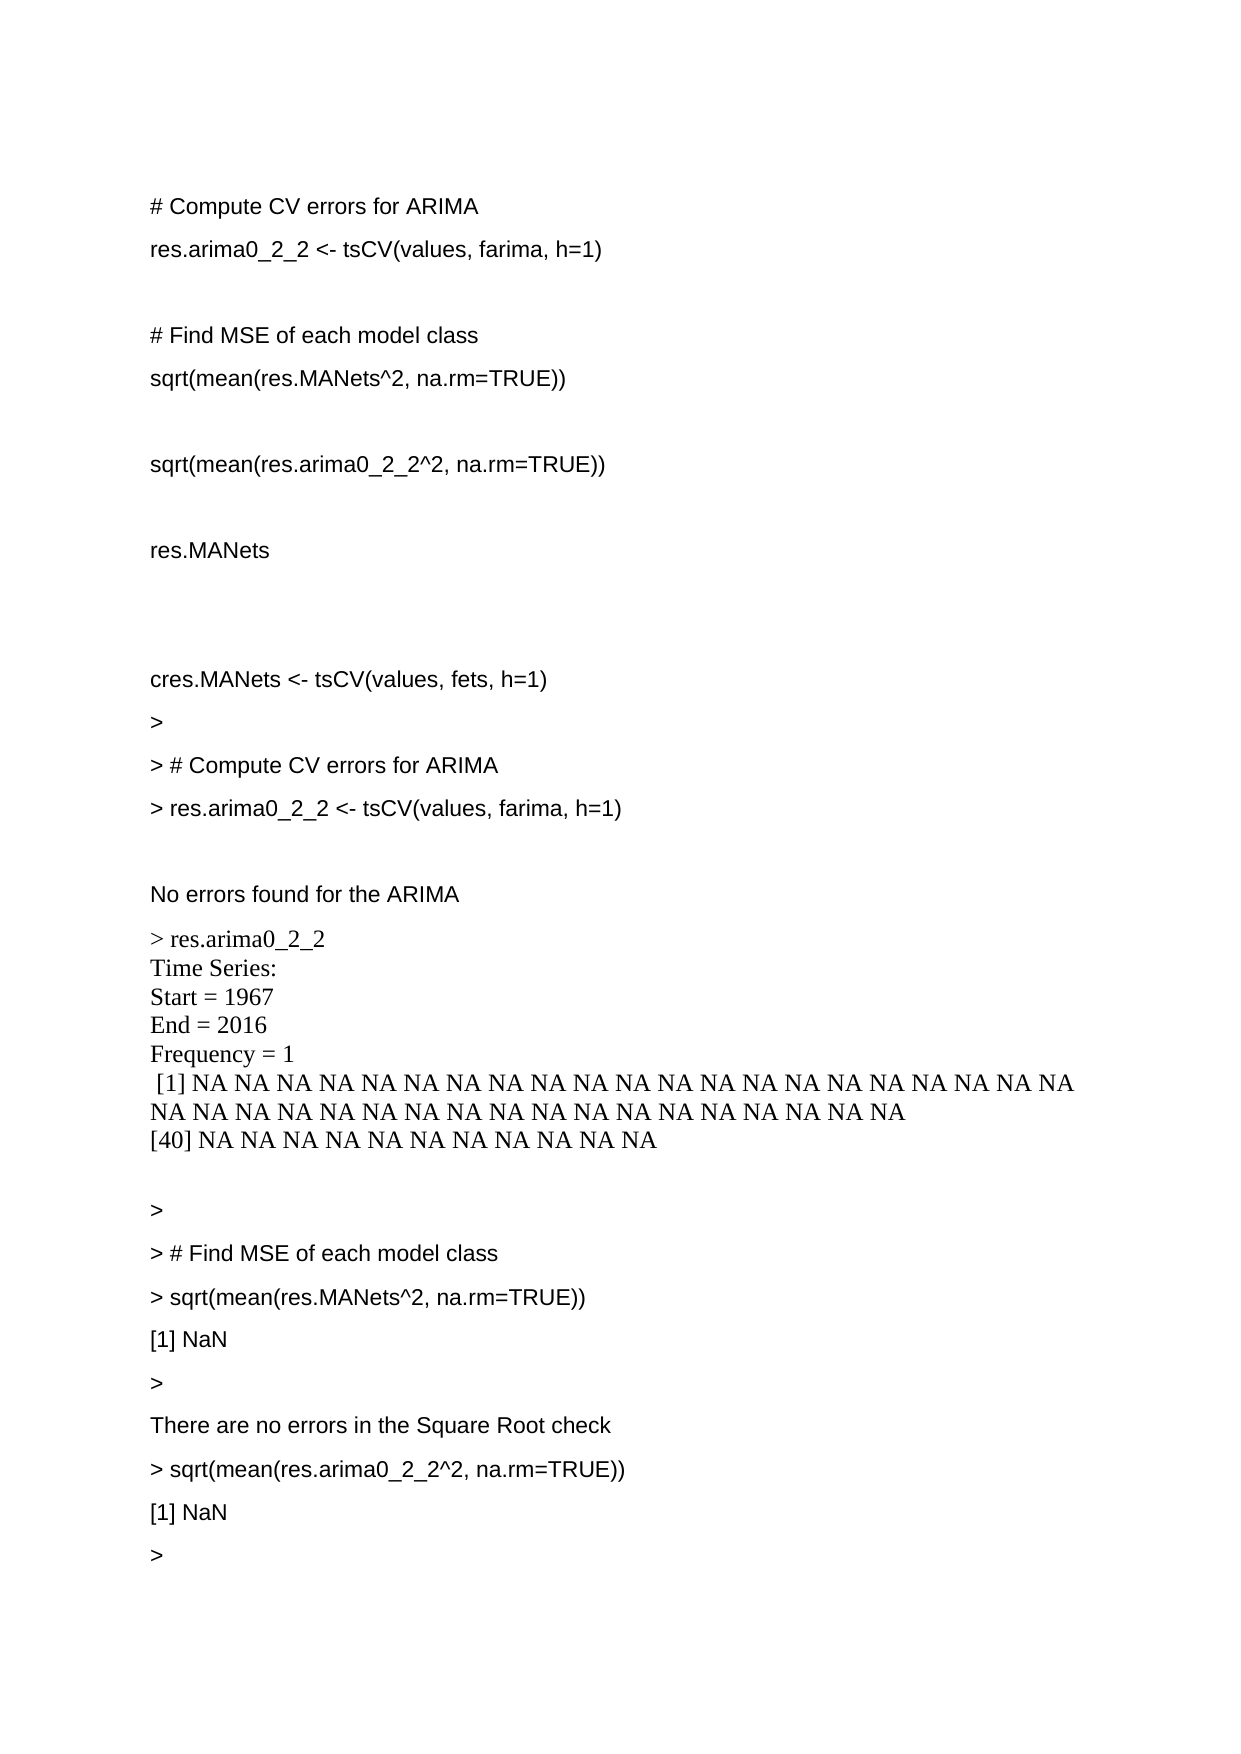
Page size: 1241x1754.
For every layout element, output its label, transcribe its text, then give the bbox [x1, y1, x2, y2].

text End = 2016 [150, 1011, 1090, 1039]
text > [150, 709, 1090, 736]
text res.MANets [150, 537, 1090, 563]
text res.arima0_2_2 <- tsCV(values, farima, h=1) [150, 236, 1090, 262]
text > sqrt(mean(res.MANets^2, na.rm=TRUE)) [150, 1283, 1090, 1310]
text > # Find MSE of each model class [150, 1240, 1090, 1267]
text Start = 1967 [150, 982, 1090, 1011]
text Time Series: [150, 953, 1090, 982]
text No errors found for the ARIMA [150, 881, 1090, 908]
text cres.MANets <- tsCV(values, fets, h=1) [150, 666, 1090, 693]
text sqrt(mean(res.arima0_2_2^2, na.rm=TRUE)) [150, 451, 1090, 477]
text # Compute CV errors for ARIMA [150, 193, 1090, 219]
text # Find MSE of each model class [150, 322, 1090, 348]
text > [150, 1369, 1090, 1396]
text > res.arima0_2_2 <- tsCV(values, farima, h=1) [150, 795, 1090, 822]
text > [150, 1542, 1090, 1568]
text > res.arima0_2_2 [150, 924, 1090, 953]
text [40] NA NA NA NA NA NA NA NA NA NA NA [150, 1126, 1090, 1154]
text sqrt(mean(res.MANets^2, na.rm=TRUE)) [150, 365, 1090, 391]
text > [150, 1197, 1090, 1224]
text Frequency = 1 [150, 1039, 1090, 1068]
text > # Compute CV errors for ARIMA [150, 752, 1090, 779]
text [1] NaN [150, 1326, 1090, 1353]
text [1] NA NA NA NA NA NA NA NA NA NA NA NA NA NA NA NA NA NA NA NA NA NA NA NA NA NA NA NA NA NA NA NA NA NA NA NA NA NA NA [150, 1068, 1090, 1126]
text [1] NaN [150, 1498, 1090, 1525]
text There are no errors in the Square Root check [150, 1412, 1090, 1439]
text > sqrt(mean(res.arima0_2_2^2, na.rm=TRUE)) [150, 1456, 1090, 1482]
